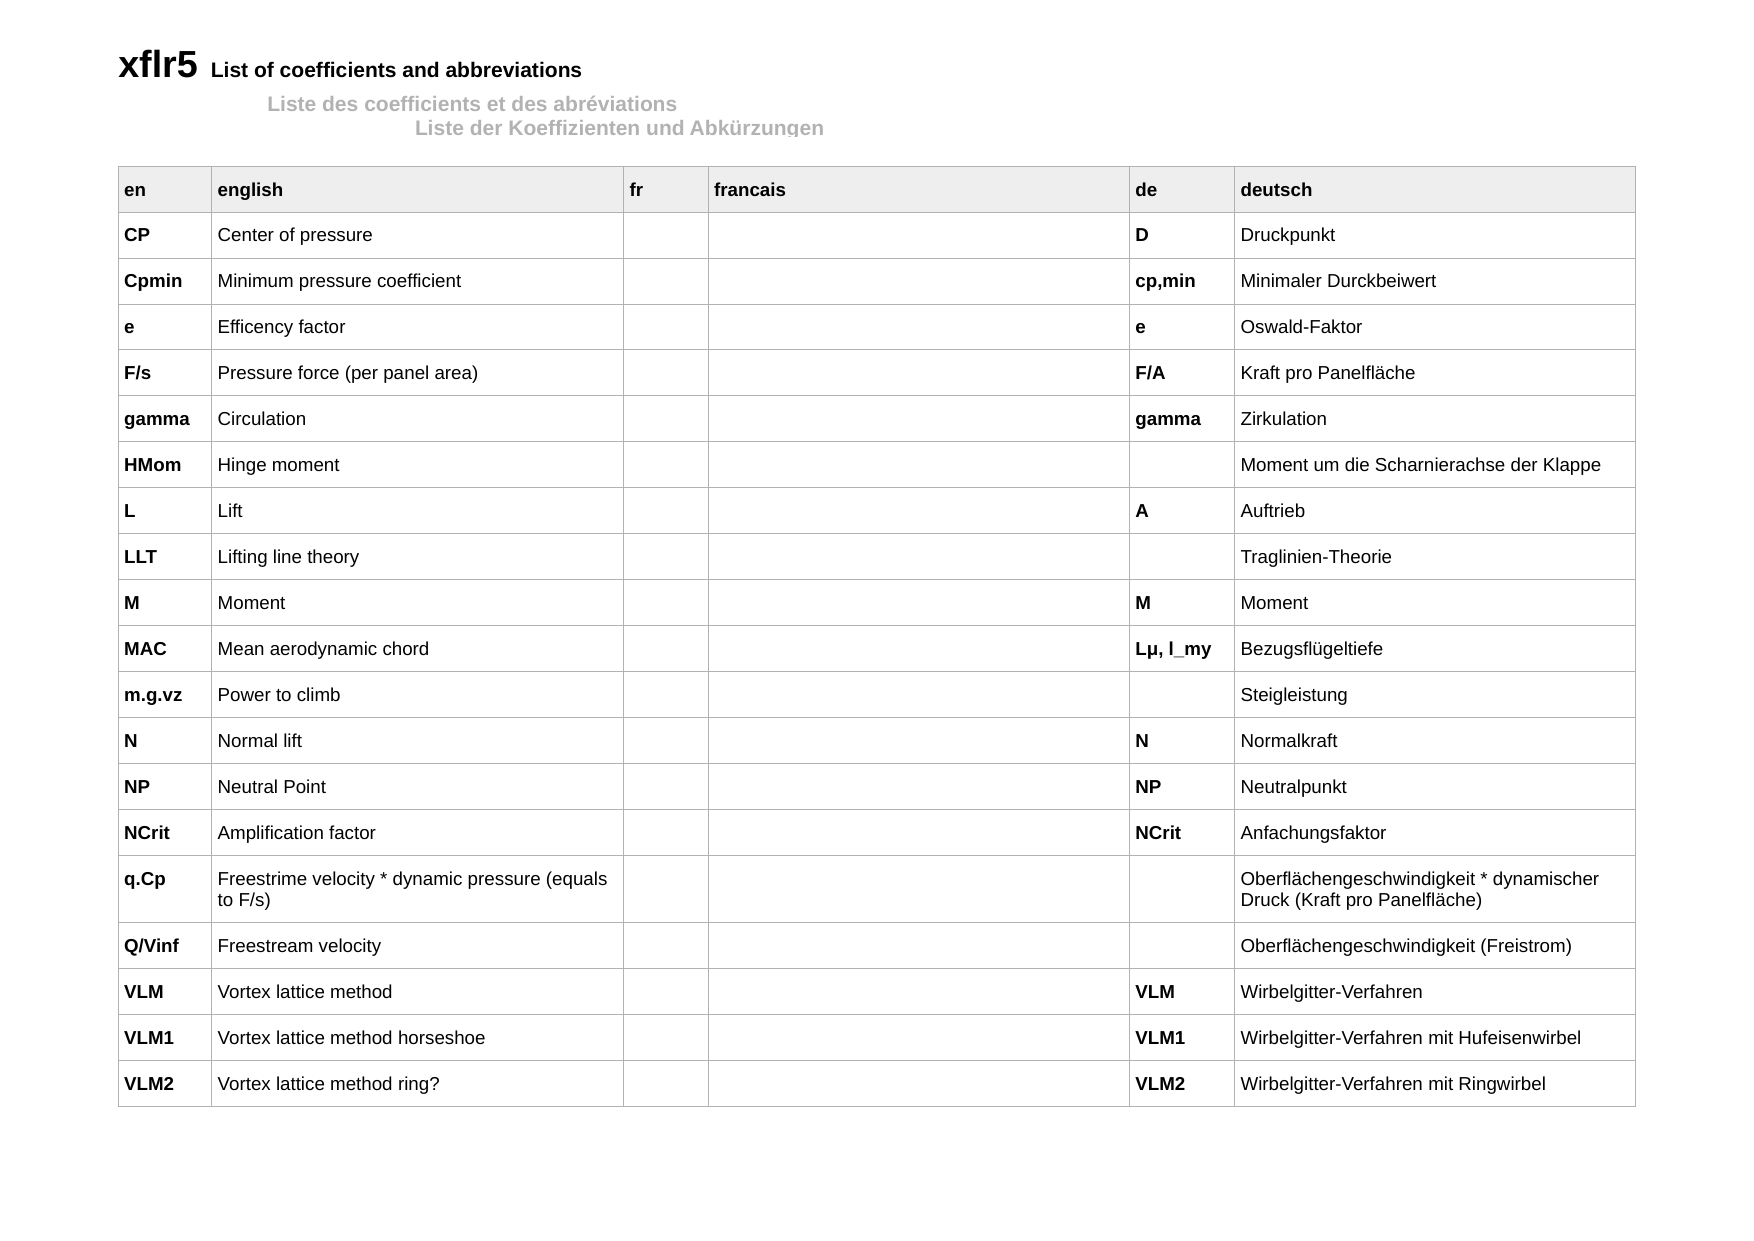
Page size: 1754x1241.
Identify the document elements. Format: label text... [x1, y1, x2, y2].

table_cell F/s [119, 350, 211, 395]
table_cell Auftrieb [1235, 488, 1635, 533]
table_cell [624, 259, 708, 303]
table_cell [624, 923, 708, 968]
table_cell VLM2 [1130, 1061, 1234, 1106]
table_cell Q/Vinf [119, 923, 211, 968]
table_cell [709, 442, 1129, 487]
table_cell Cpmin [119, 259, 211, 303]
table_header en [119, 167, 211, 212]
table_cell [709, 1061, 1129, 1106]
table_cell Efficency factor [212, 305, 623, 349]
table_cell Normalkraft [1235, 718, 1635, 763]
table_cell [624, 488, 708, 533]
table_cell M [119, 580, 211, 625]
table_cell Wirbelgitter-Verfahren mit Ringwirbel [1235, 1061, 1635, 1106]
table_cell VLM2 [119, 1061, 211, 1106]
table_cell F/A [1130, 350, 1234, 395]
table_cell Lift [212, 488, 623, 533]
table_cell [709, 305, 1129, 349]
table_cell [709, 488, 1129, 533]
table_header english [212, 167, 623, 212]
table_cell Kraft pro Panelfläche [1235, 350, 1635, 395]
table_cell [624, 534, 708, 579]
table_cell Wirbelgitter-Verfahren mit Hufeisenwirbel [1235, 1015, 1635, 1060]
table_cell [624, 810, 708, 855]
table_cell [624, 1015, 708, 1060]
table_cell [709, 810, 1129, 855]
table_cell Vortex lattice method horseshoe [212, 1015, 623, 1060]
table_cell Mean aerodynamic chord [212, 626, 623, 671]
table_cell [709, 856, 1129, 922]
table_cell Oberflächengeschwindigkeit * dynamischer Druck (Kraft pro Panelfläche) [1235, 856, 1635, 922]
table_cell [709, 626, 1129, 671]
table_cell Druckpunkt [1235, 213, 1635, 257]
table_cell Freestrime velocity * dynamic pressure (equals to F/s) [212, 856, 623, 922]
table_cell Oswald-Faktor [1235, 305, 1635, 349]
table_cell Neutralpunkt [1235, 764, 1635, 809]
table_cell Oberflächengeschwindigkeit (Freistrom) [1235, 923, 1635, 968]
table_cell [624, 969, 708, 1014]
table_cell VLM [119, 969, 211, 1014]
table_cell Anfachungsfaktor [1235, 810, 1635, 855]
table_cell [709, 350, 1129, 395]
table_cell [709, 534, 1129, 579]
table_cell Pressure force (per panel area) [212, 350, 623, 395]
table_cell e [119, 305, 211, 349]
table_cell [709, 718, 1129, 763]
table_cell [1130, 534, 1234, 579]
table_cell Minimum pressure coefficient [212, 259, 623, 303]
table_cell [709, 580, 1129, 625]
table_cell [624, 1061, 708, 1106]
table_cell e [1130, 305, 1234, 349]
table_cell VLM1 [119, 1015, 211, 1060]
table_header francais [709, 167, 1129, 212]
table_cell Amplification factor [212, 810, 623, 855]
table_cell [1130, 442, 1234, 487]
table_cell [709, 213, 1129, 257]
table_cell N [1130, 718, 1234, 763]
table_cell VLM1 [1130, 1015, 1234, 1060]
table_cell cp,min [1130, 259, 1234, 303]
table_cell HMom [119, 442, 211, 487]
table_cell [624, 580, 708, 625]
table_cell M [1130, 580, 1234, 625]
table_cell [1130, 672, 1234, 717]
table_cell NCrit [119, 810, 211, 855]
table_header de [1130, 167, 1234, 212]
table_cell Vortex lattice method [212, 969, 623, 1014]
table_cell Bezugsflügeltiefe [1235, 626, 1635, 671]
table_cell [624, 396, 708, 441]
table_cell gamma [1130, 396, 1234, 441]
table_cell Moment [212, 580, 623, 625]
table_cell CP [119, 213, 211, 257]
table_cell NP [1130, 764, 1234, 809]
table_cell Moment um die Scharnierachse der Klappe [1235, 442, 1635, 487]
table_cell Hinge moment [212, 442, 623, 487]
table_header fr [624, 167, 708, 212]
table_cell Power to climb [212, 672, 623, 717]
table_cell A [1130, 488, 1234, 533]
table_cell [709, 764, 1129, 809]
table_cell [709, 1015, 1129, 1060]
table_cell [624, 350, 708, 395]
table_cell q.Cp [119, 856, 211, 922]
table_cell Freestream velocity [212, 923, 623, 968]
table_cell MAC [119, 626, 211, 671]
table_cell Lμ, l_my [1130, 626, 1234, 671]
table_cell Neutral Point [212, 764, 623, 809]
table_cell [624, 626, 708, 671]
table_cell Vortex lattice method ring? [212, 1061, 623, 1106]
table_cell m.g.vz [119, 672, 211, 717]
table_cell [624, 672, 708, 717]
table_cell Normal lift [212, 718, 623, 763]
table_cell [709, 923, 1129, 968]
table_cell [1130, 923, 1234, 968]
table_cell Lifting line theory [212, 534, 623, 579]
table_cell Traglinien-Theorie [1235, 534, 1635, 579]
table_cell [709, 672, 1129, 717]
table_cell Zirkulation [1235, 396, 1635, 441]
table_cell Circulation [212, 396, 623, 441]
table_cell [624, 213, 708, 257]
table_cell [624, 856, 708, 922]
table_cell [709, 396, 1129, 441]
table_cell NP [119, 764, 211, 809]
table_cell Center of pressure [212, 213, 623, 257]
table_cell Wirbelgitter-Verfahren [1235, 969, 1635, 1014]
table_cell [624, 718, 708, 763]
table_cell Moment [1235, 580, 1635, 625]
table_header deutsch [1235, 167, 1635, 212]
table_cell VLM [1130, 969, 1234, 1014]
table_cell N [119, 718, 211, 763]
table_cell D [1130, 213, 1234, 257]
table_cell [709, 969, 1129, 1014]
table_cell Minimaler Durckbeiwert [1235, 259, 1635, 303]
table_cell Steigleistung [1235, 672, 1635, 717]
table_cell [1130, 856, 1234, 922]
table_cell [624, 764, 708, 809]
table_cell [709, 259, 1129, 303]
table_cell NCrit [1130, 810, 1234, 855]
table_cell [624, 442, 708, 487]
table_cell L [119, 488, 211, 533]
table_cell LLT [119, 534, 211, 579]
table_cell gamma [119, 396, 211, 441]
table_cell [624, 305, 708, 349]
